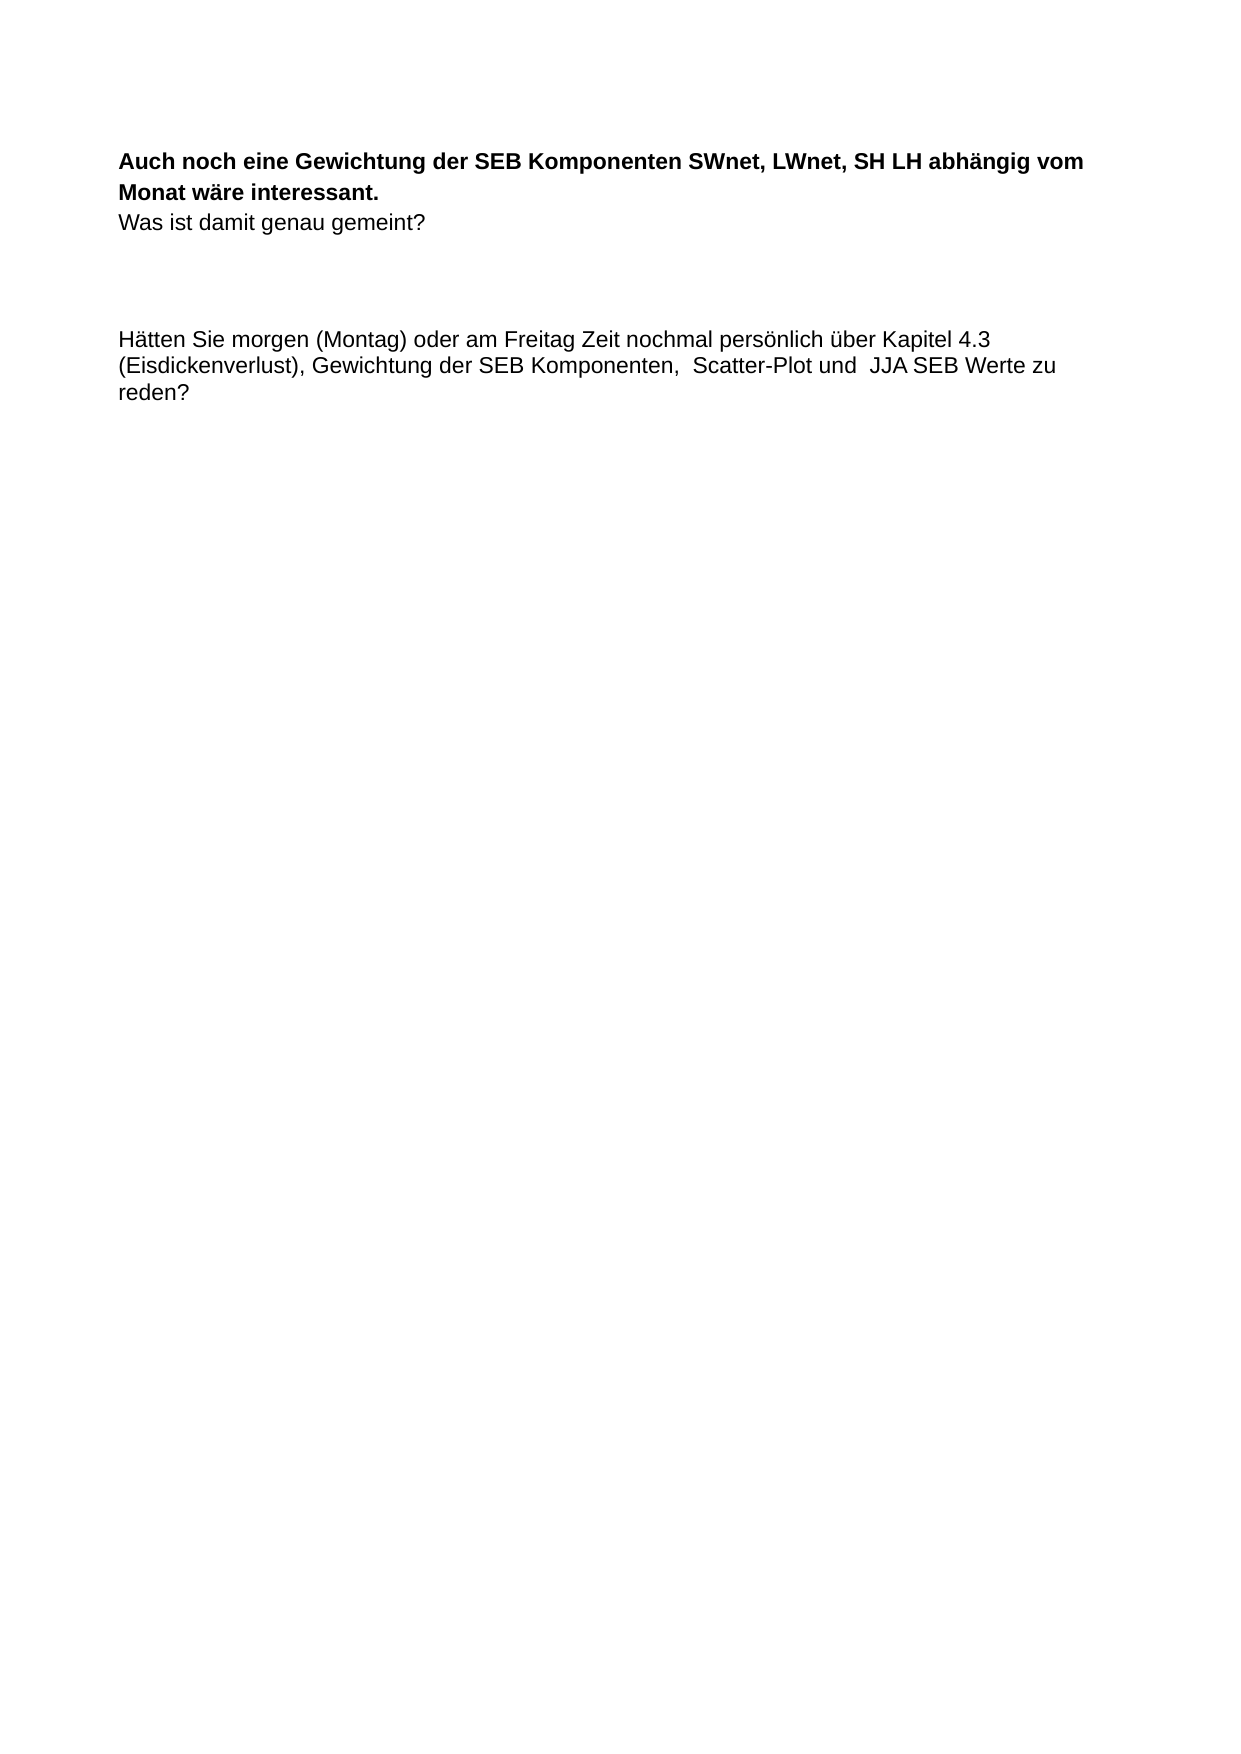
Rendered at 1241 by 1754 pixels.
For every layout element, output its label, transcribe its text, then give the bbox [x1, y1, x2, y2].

text Was ist damit genau gemeint? [118, 209, 1122, 235]
text Hätten Sie morgen (Montag) oder am Freitag Zeit nochmal persönlich über Kapitel 4.3 (Eisdickenverlust), Gewichtung der SEB Komponenten, Scatter-Plot und JJA SEB Werte zu reden? [118, 326, 1122, 405]
text Auch noch eine Gewichtung der SEB Komponenten SWnet, LWnet, SH LH abhängig vom Monat wäre interessant. [118, 148, 1122, 205]
